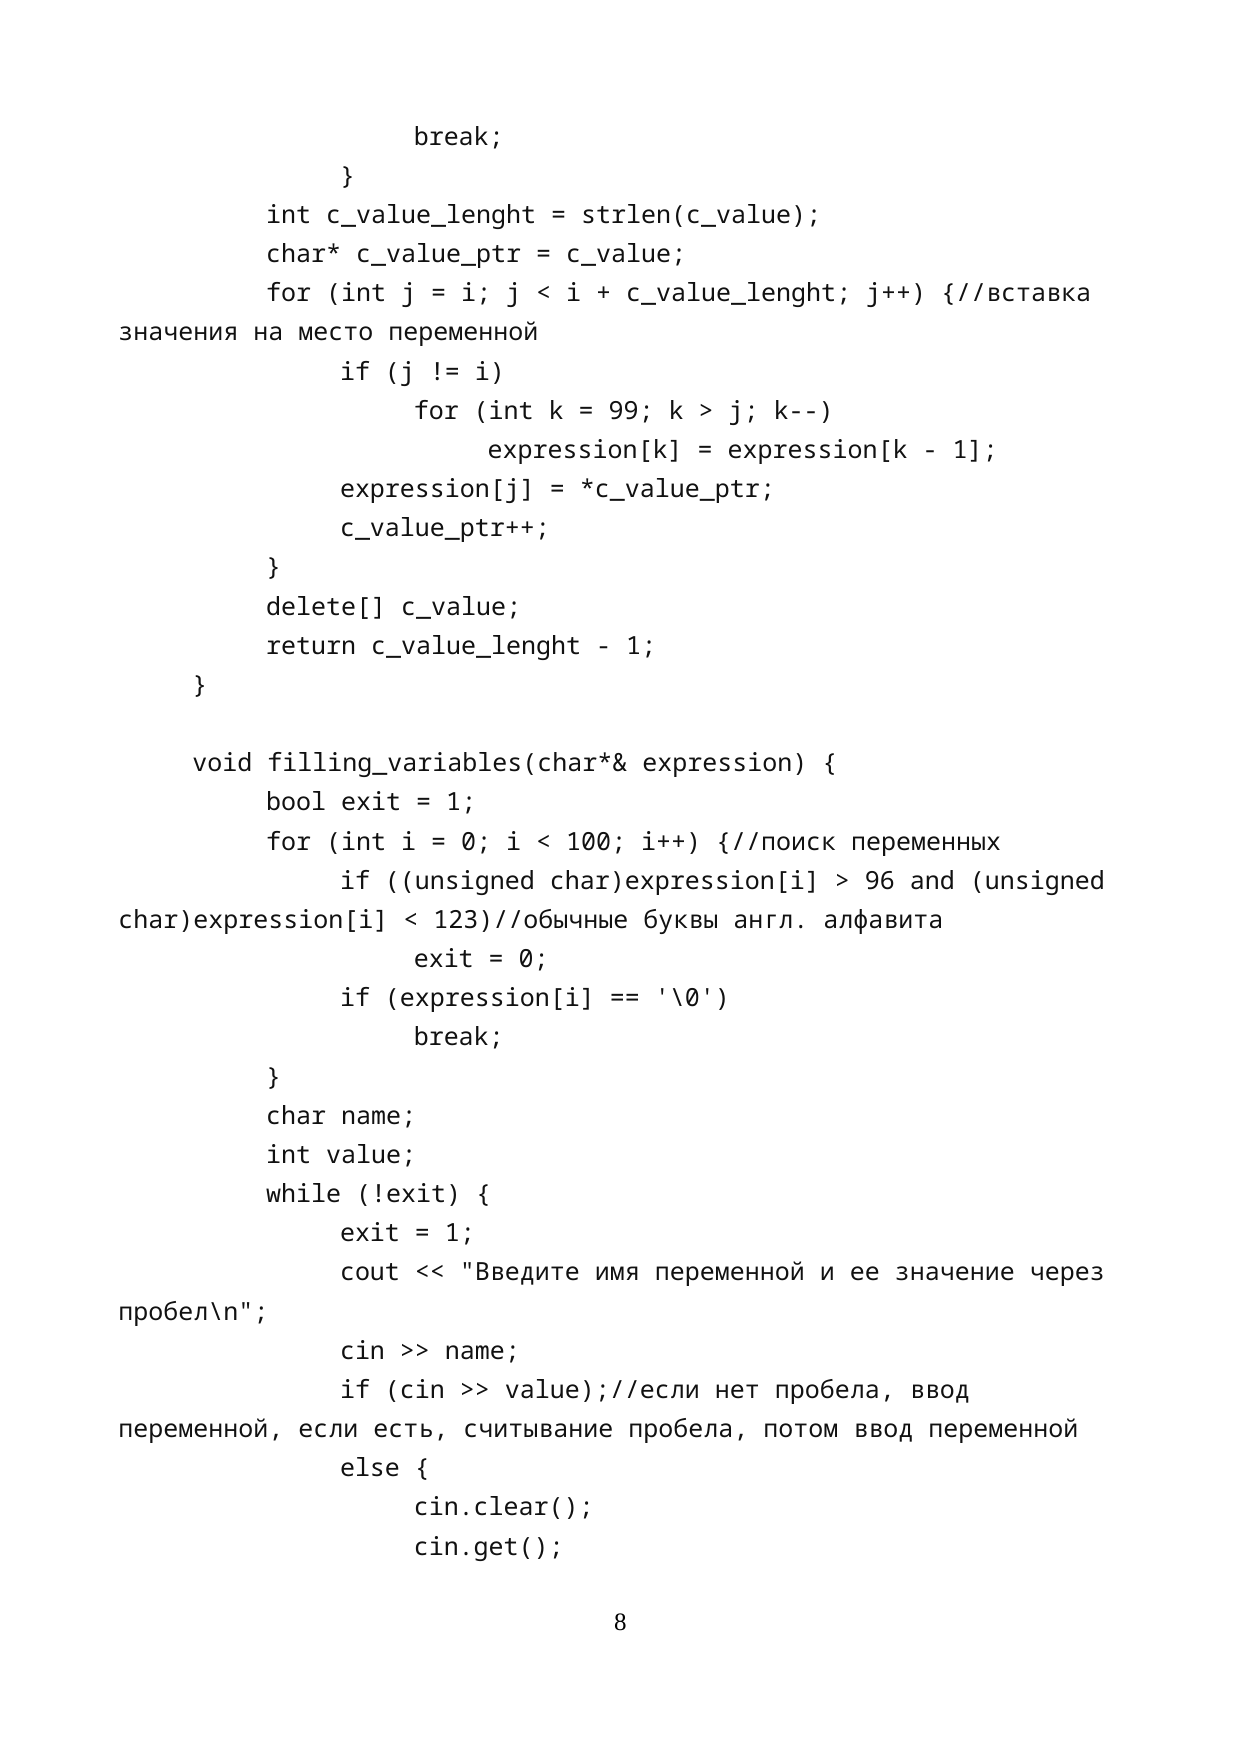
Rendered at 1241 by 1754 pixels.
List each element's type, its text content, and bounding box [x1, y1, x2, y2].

text void filling_variables(char*& expression) { [118, 745, 1122, 779]
text cin.get(); [118, 1528, 1122, 1562]
text return c_value_lenght - 1; [118, 627, 1122, 661]
text for (int k = 99; k > j; k--) [118, 392, 1122, 426]
text for (int j = i; j < i + c_value_lenght; j++) {//вставка значения на место переменной [118, 275, 1122, 348]
text cout << "Введите имя переменной и ее значение через пробел\n"; [118, 1254, 1122, 1327]
text while (!exit) { [118, 1176, 1122, 1210]
text } [118, 549, 1122, 583]
text char* c_value_ptr = c_value; [118, 236, 1122, 270]
text int c_value_lenght = strlen(c_value); [118, 196, 1122, 231]
text } [118, 666, 1122, 701]
text char name; [118, 1097, 1122, 1131]
text cin.clear(); [118, 1489, 1122, 1523]
text break; [118, 118, 1122, 152]
text expression[k] = expression[k - 1]; [118, 431, 1122, 466]
text expression[j] = *c_value_ptr; [118, 471, 1122, 505]
text cin >> name; [118, 1332, 1122, 1366]
text exit = 1; [118, 1215, 1122, 1249]
text c_value_ptr++; [118, 510, 1122, 544]
text int value; [118, 1136, 1122, 1171]
text break; [118, 1019, 1122, 1053]
text if (j != i) [118, 353, 1122, 387]
text if ((unsigned char)expression[i] > 96 and (unsigned char)expression[i] < 123)//обычные буквы англ. алфавита [118, 862, 1122, 936]
text bool exit = 1; [118, 784, 1122, 818]
text } [118, 1058, 1122, 1092]
text exit = 0; [118, 941, 1122, 975]
text else { [118, 1450, 1122, 1484]
text if (expression[i] == '\0') [118, 980, 1122, 1014]
text } [118, 157, 1122, 191]
text if (cin >> value);//если нет пробела, ввод переменной, если есть, считывание пробела, потом ввод переменной [118, 1371, 1122, 1445]
text for (int i = 0; i < 100; i++) {//поиск переменных [118, 823, 1122, 857]
text delete[] c_value; [118, 588, 1122, 622]
